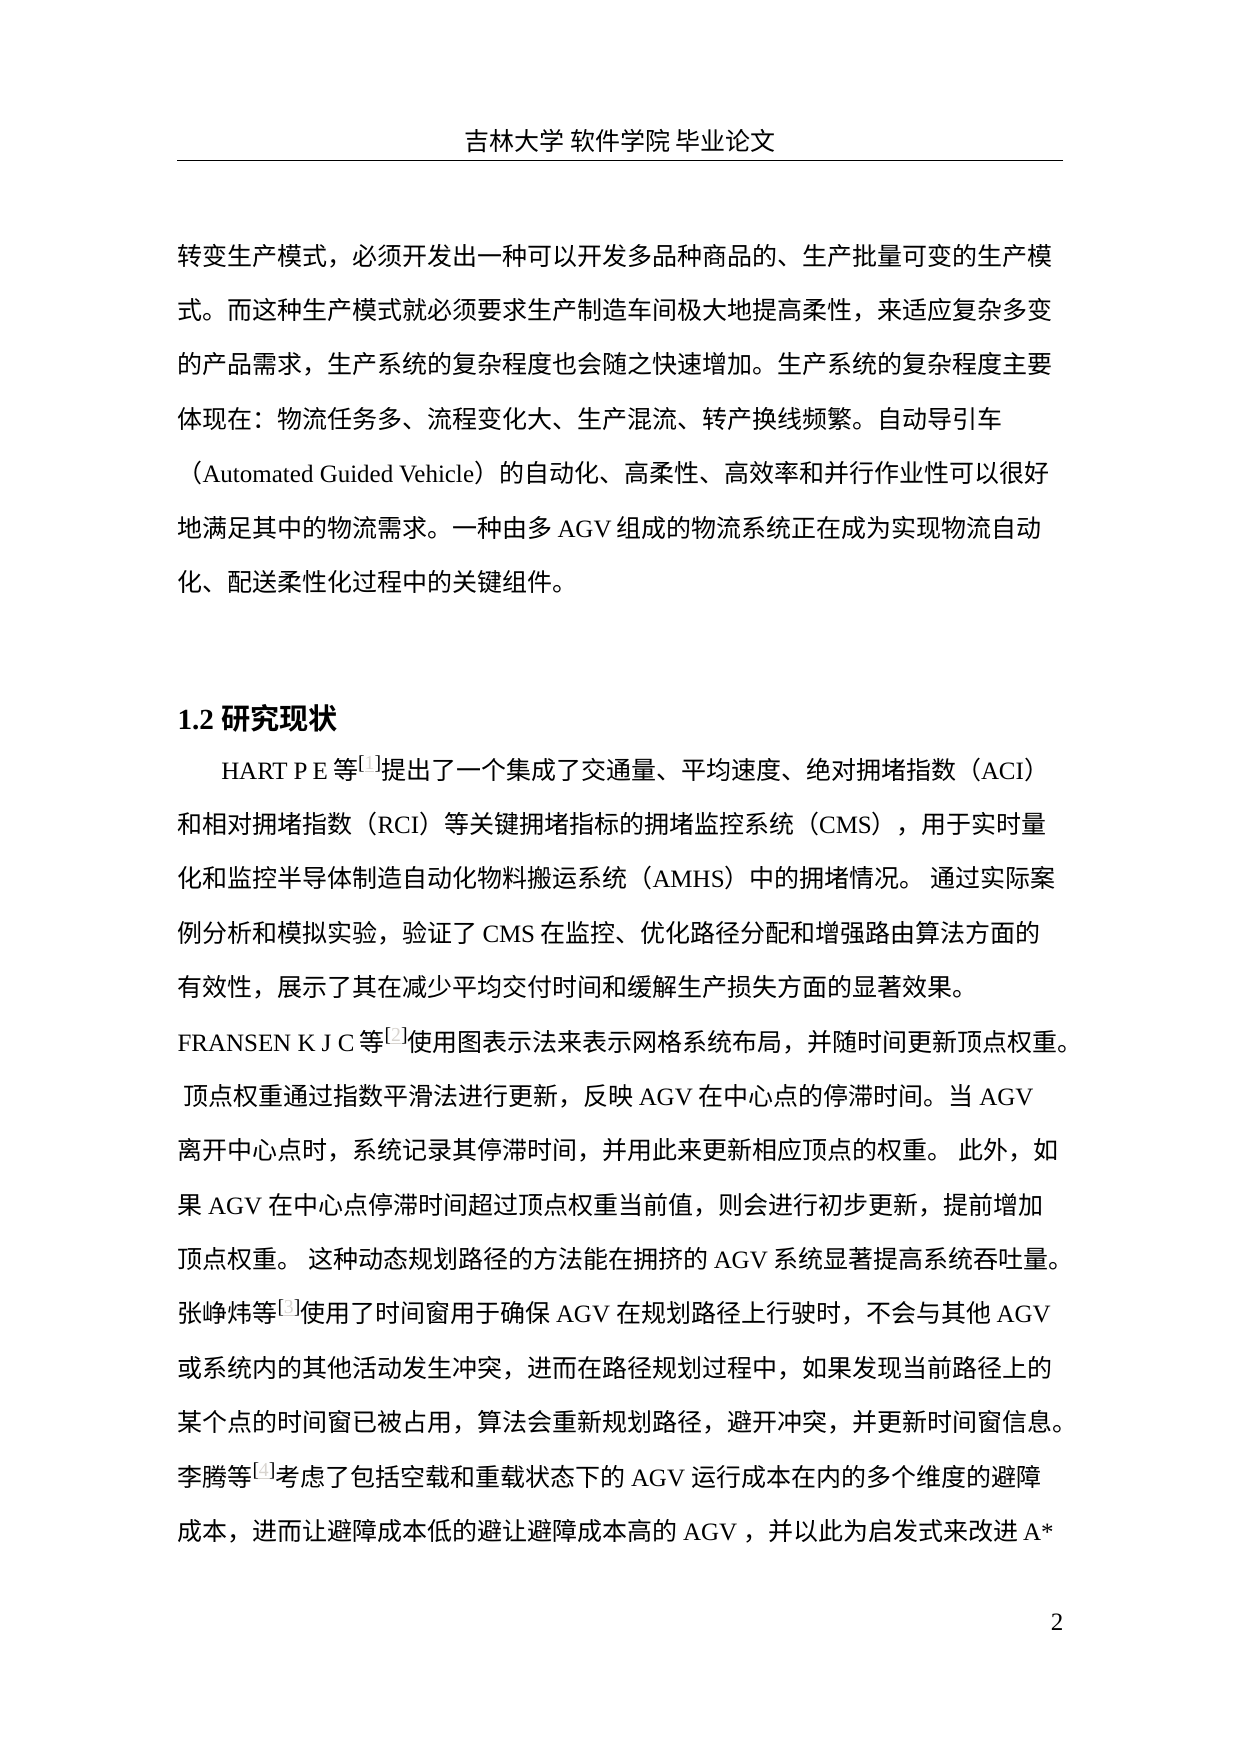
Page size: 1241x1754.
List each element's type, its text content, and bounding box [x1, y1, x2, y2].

text 美国、日本及一些欧洲国家是柔性制造技术发展的领跑者，他们对该技术的研究和使用最早从上个世纪六十年代就开始了。自从美国马萨诸塞理工学院在1952年开发出全球首台由计算机数字电子系统控制的铣床以来，柔性自动化生产已经过了近八十年的发展。到了1967年英国的莫林斯制造公司开发设计了“System 24”，可以用来控制六台多功能的机床，其名称中的“24”，意指昼夜不停不间断的意思，表示该系统可以控制这些机床连续地加工。同年，美国的森斯特兰公司建成Omniline I系统，这台系统能够把固定在流水线上沿流水线移动的工件送往多台数字控制的加工中心，进行多种不同加工程序，这被称为是第一台实际投入使用的柔性自动线。在上个世纪七十年代，多家日本加工制造企业研发出了自己的柔性自动化生产线，如日立精机、发那科公司。到了上个世纪80年之后，随着计算机技术的快速发展，柔性制造技术也有了很大的进步，尤其是自动化的程度。 在我国，柔性制造系统是从上世纪八十年代被引入我国的。一开始以引入外国企业设计生产的整机为主，到九十年代初，我国企业自行研发的的柔性制造系统也开始投入到实际生产当中。2004年，中科院力学研究所设计并实现了智能化、模块化的柔性加工系统，其带有数字化的信息处理系统，集成化的控制管理系统，是当时重要的技术突破之一，其核心是激光加工制造与智能化加工的有机结合。尽管柔性制造系统的研究和制造在我国起步较晚，但我国近几十年来的制造业都处于快速发展时期，我国相关研发人才群体处于快速积累的时期，这段时期我国国内自助设计和独立开发的柔性制造系统有了很大的创新和突破。 到了新世纪，客户需求变得更加多样化和个性化，这让生产制造企业不得不转变生产模式，必须开发出一种可以开发多品种商品的、生产批量可变的生产模式。而这种生产模式就必须要求生产制造车间极大地提高柔性，来适应复杂多变的产品需求，生产系统的复杂程度也会随之快速增加。生产系统的复杂程度主要体现在：物流任务多、流程变化大、生产混流、转产换线频繁。自动导引车（Automated Guided Vehicle）的自动化、高柔性、高效率和并行作业性可以很好地满足其中的物流需求。一种由多AGV组成的物流系统正在成为实现物流自动化、配送柔性化过程中的关键组件。 [177, 236, 1063, 599]
subtitle 1.2 研究现状 [177, 695, 1063, 738]
text HART P E等[1]提出了一个集成了交通量、平均速度、绝对拥堵指数（ACI）和相对拥堵指数（RCI）等关键拥堵指标的拥堵监控系统（CMS），用于实时量化和监控半导体制造自动化物料搬运系统（AMHS）中的拥堵情况。 通过实际案例分析和模拟实验，验证了CMS在监控、优化路径分配和增强路由算法方面的有效性，展示了其在减少平均交付时间和缓解生产损失方面的显著效果。FRANSEN K J C等[2]使用图表示法来表示网格系统布局，并随时间更新顶点权重。 顶点权重通过指数平滑法进行更新，反映 AGV 在中心点的停滞时间。当 AGV 离开中心点时，系统记录其停滞时间，并用此来更新相应顶点的权重。 此外，如果 AGV 在中心点停滞时间超过顶点权重当前值，则会进行初步更新，提前增加顶点权重。 这种动态规划路径的方法能在拥挤的 AGV 系统显著提高系统吞吐量。张峥炜等[3]使用了时间窗用于确保 AGV 在规划路径上行驶时，不会与其他 AGV 或系统内的其他活动发生冲突，进而在路径规划过程中，如果发现当前路径上的某个点的时间窗已被占用，算法会重新规划路径，避开冲突，并更新时间窗信息。李腾等[4]考虑了包括空载和重载状态下的 AGV 运行成本在内的多个维度的避障成本，进而让避障成本低的避让避障成本高的 AGV ，并以此为启发式来改进A*算法[5]优化了路径规划过程，本文用的是栅格化地图模型。TANG G 等[6]也对A*算法做了调整来适应用网格建模的地图，首先是从A*算法的 open-list 中选择了欧几里得距离作为启发式函数，以更准确地反映节点间的实际距离。与传统的曼哈顿距离相比，欧几里得距离能够提供更短、更直接的路径，从而提高了路径规划的效率，并选择了欧几里得距离作为启发式函数，以更准确地反映节点间的实际距离。与传统的曼哈顿距离相比，欧几里得距离能够提供更短、更直接的路径，从而提高了路径规划的效率，最终提高了路径规划的效率和平滑度。张艳菊等[7]在货物运输任务和 AGV 的分配上做了研究，把任务和 AGV 的分配问题抽象成了一对多双边匹配问题，并使用改进的匈牙利算法来解决，传统的匈牙利算法[8]在初始效率矩阵中进行多次变换，可能会增加计算时间，而该文献中提出的改进匈牙利算法通过最大贪心策略优化了这一过程，提高了计算效率，为实现AGV总行驶距离最短的目标奠定了基础。 杨玮等[10]、胡晓阳等[11]为了处理多AGV场景下避免冲突的方法，引入了优先级避障和预约锁格等方法，开展了模拟仿真实验，给出了实验结果，表明确实可以避免AGV之间的冲突。 [177, 750, 1063, 1548]
